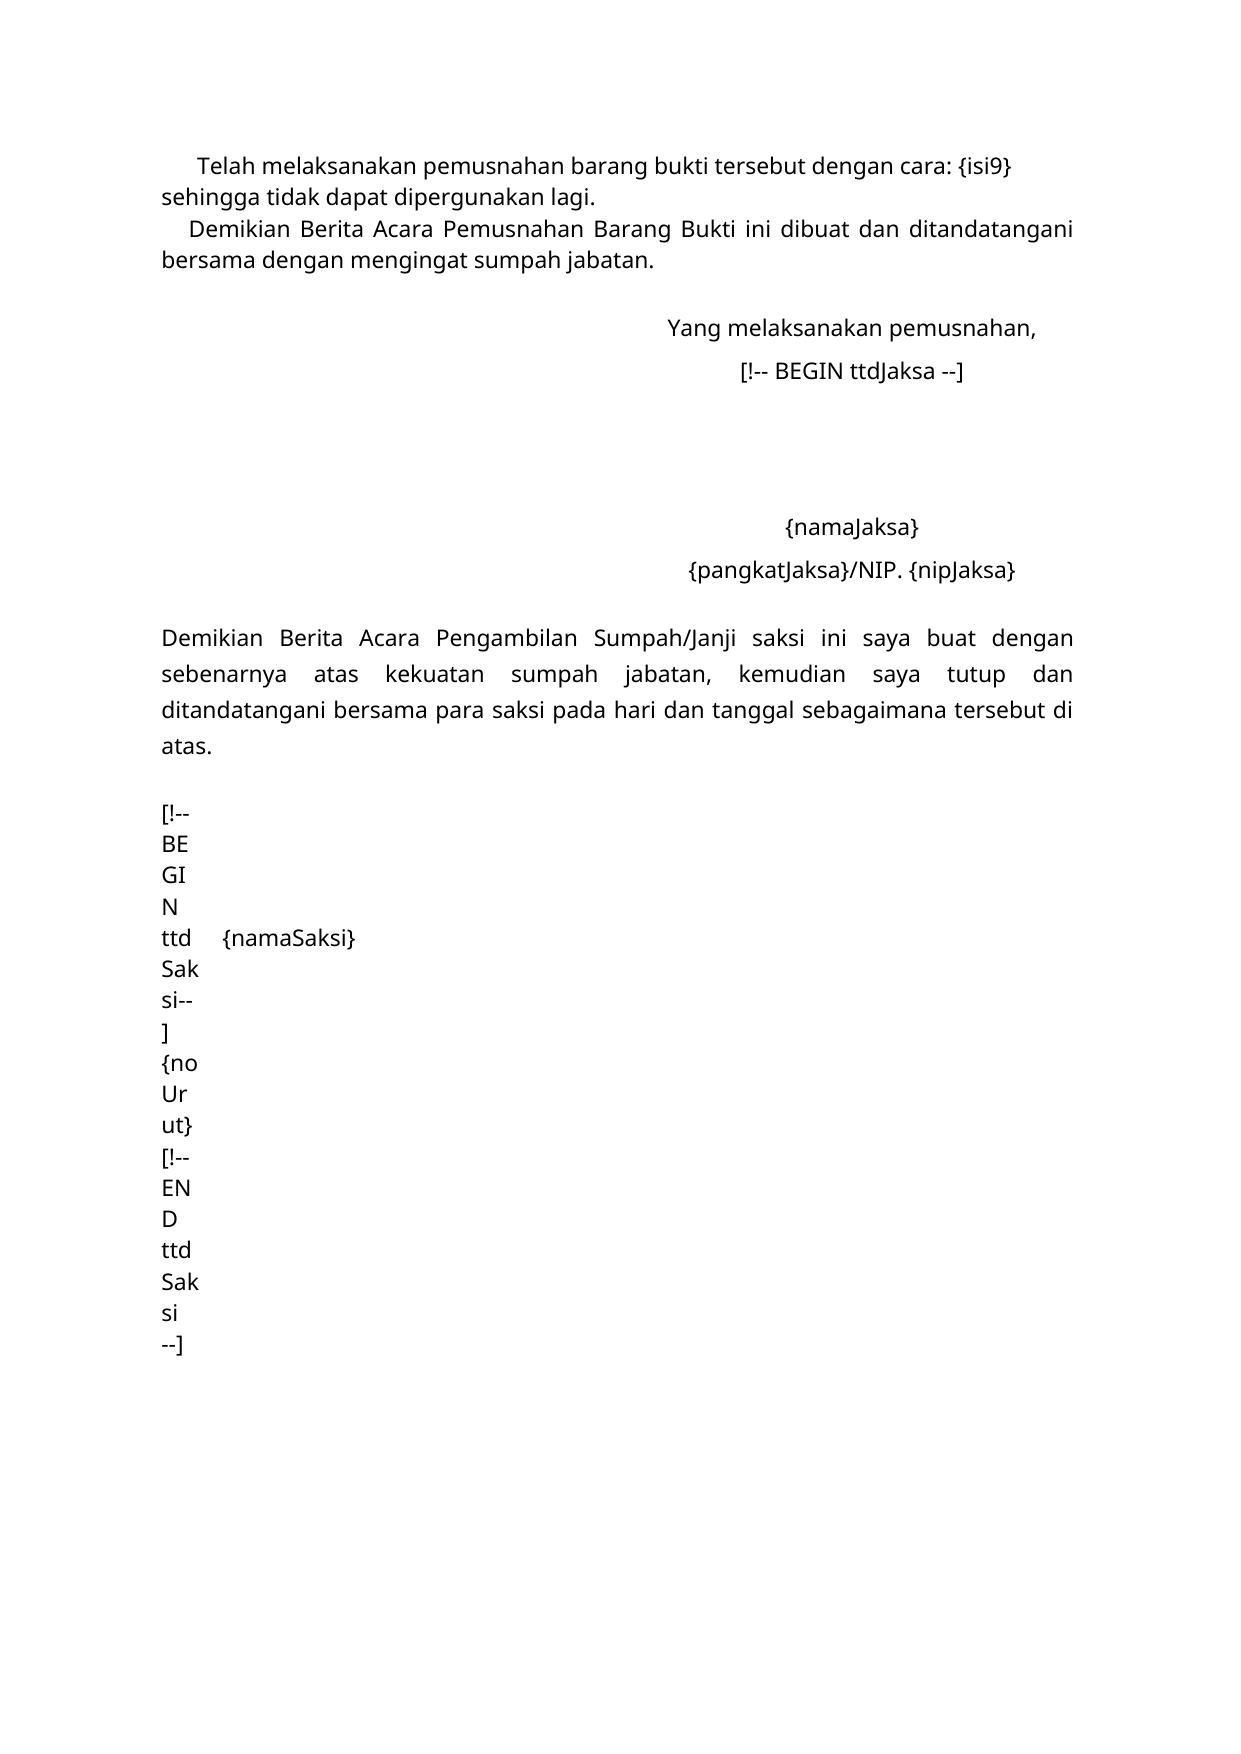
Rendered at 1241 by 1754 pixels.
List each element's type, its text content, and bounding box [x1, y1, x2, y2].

table_cell [150, 306, 618, 622]
table_cell Demikian Berita Acara Pengambilan Sumpah/Janji saksi ini saya buat dengan sebenarnya atas kekuatan sumpah jabatan, kemudian saya tutup dan ditandatangani bersama para saksi pada hari dan tanggal sebagaimana tersebut di atas. [150, 622, 1086, 797]
table_cell [618, 306, 1086, 622]
table_cell [!-- END ttdSaksi --] [150, 1141, 211, 1359]
table_cell {pangkatJaksa}/NIP. {nipJaksa} [629, 548, 1074, 591]
table_cell {namaSaksi} [211, 797, 1086, 1141]
table_cell Telah melaksanakan pemusnahan barang bukti tersebut dengan cara: {isi9} sehingga tidak dapat dipergunakan lagi. Demikian Berita Acara Pemusnahan Barang Bukti ini dibuat dan ditandatangani bersama dengan mengingat sumpah jabatan. [150, 150, 1086, 275]
table_cell [211, 1141, 1086, 1359]
table_cell [150, 275, 1086, 306]
table_cell [!-- BEGIN ttdSaksi--]{noUrut} [150, 797, 211, 1141]
table_header Yang melaksanakan pemusnahan, [629, 306, 1074, 349]
table_cell [!-- BEGIN ttdJaksa --] {namaJaksa} [629, 349, 1074, 548]
